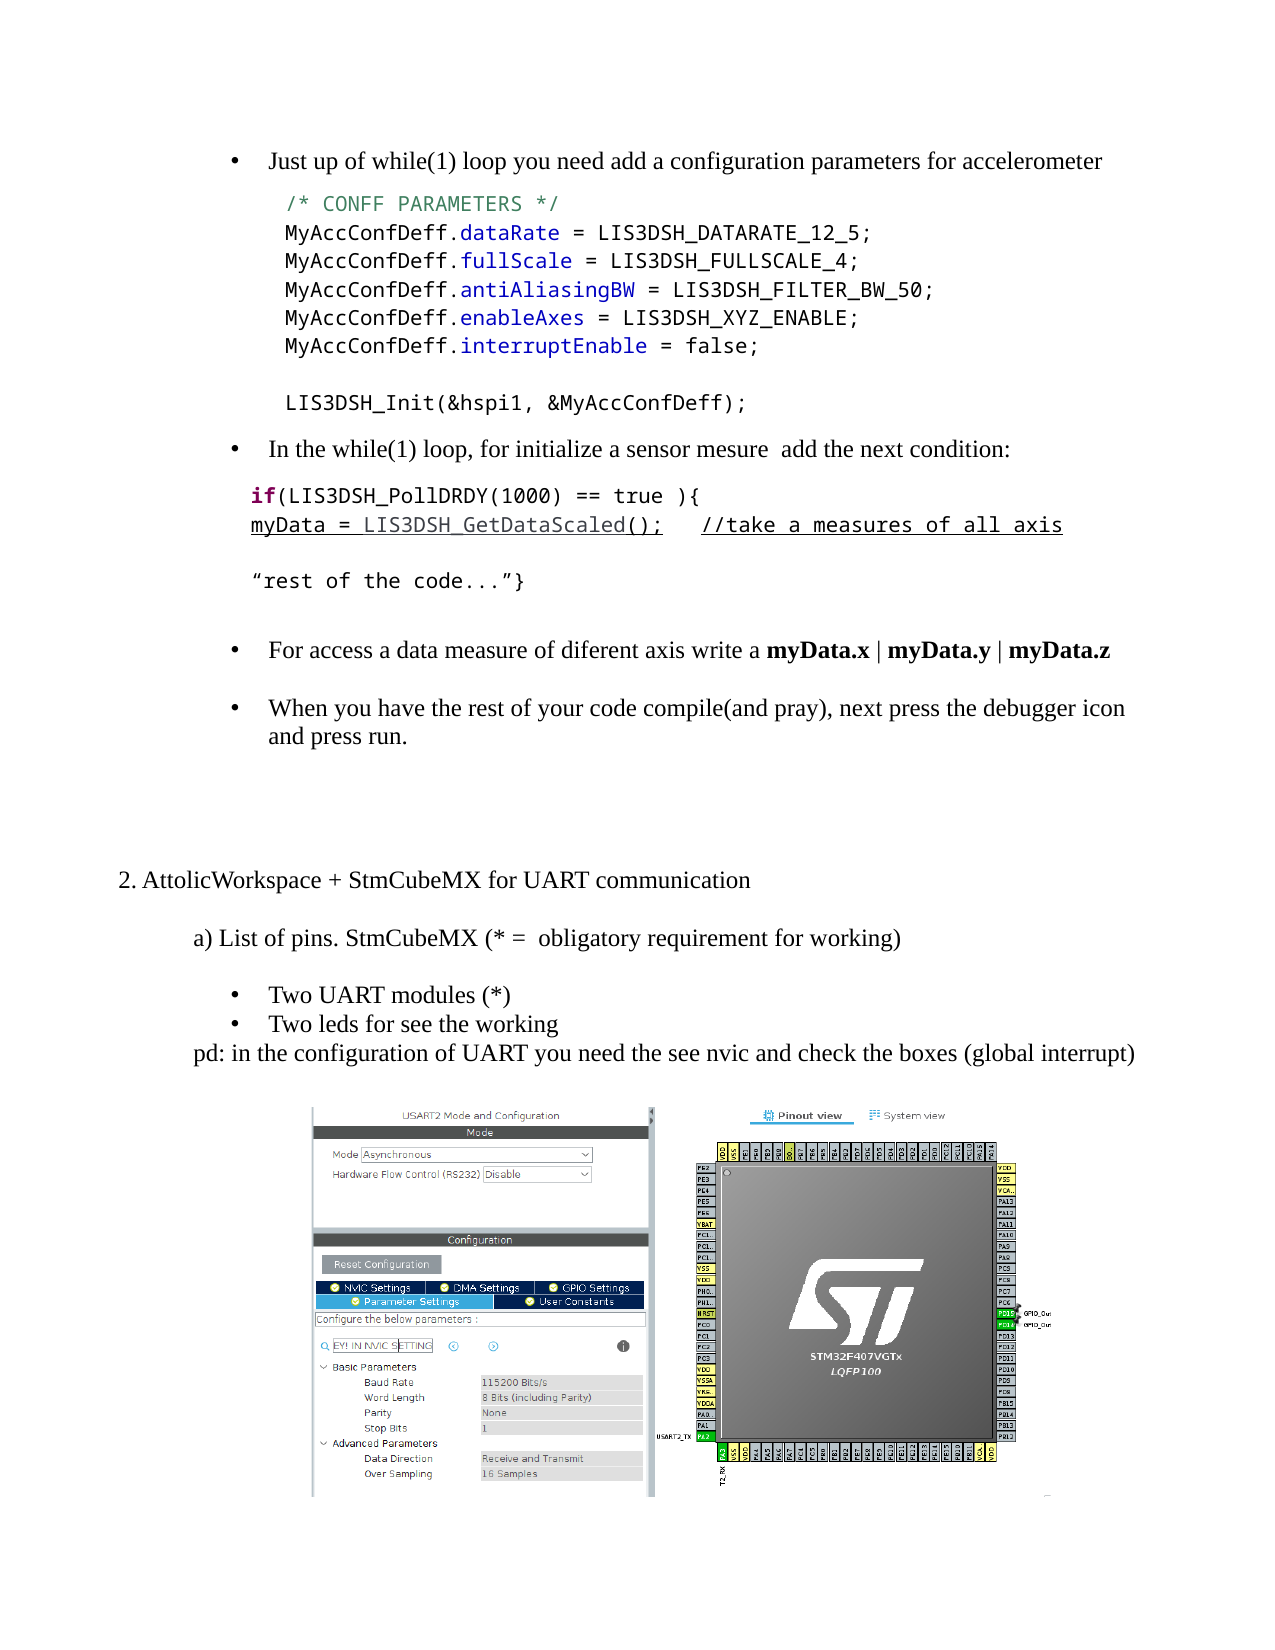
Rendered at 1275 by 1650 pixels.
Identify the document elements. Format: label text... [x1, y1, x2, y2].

list When you have the rest of your code compile(and pray), next press the debugger icon and press run. [231, 693, 1157, 750]
text a) List of pins. StmCubeMX (* = obligatory requirement for working) [118, 923, 1157, 951]
picture [311, 1107, 1051, 1497]
list In the while(1) loop, for initialize a sensor mesure add the next condition: [231, 434, 1157, 463]
list For access a data measure of diferent axis write a myData.x | myData.y | myData.z [231, 635, 1157, 664]
list Two leds for see the working [231, 1009, 1157, 1038]
text pd: in the configuration of UART you need the see nvic and check the boxes (global interrupt) [118, 1038, 1157, 1066]
list Just up of while(1) loop you need add a configuration parameters for accelerometer [231, 146, 1157, 175]
list Two UART modules (*) [231, 980, 1157, 1009]
text 2. AttolicWorkspace + StmCubeMX for UART communication [118, 865, 1157, 894]
